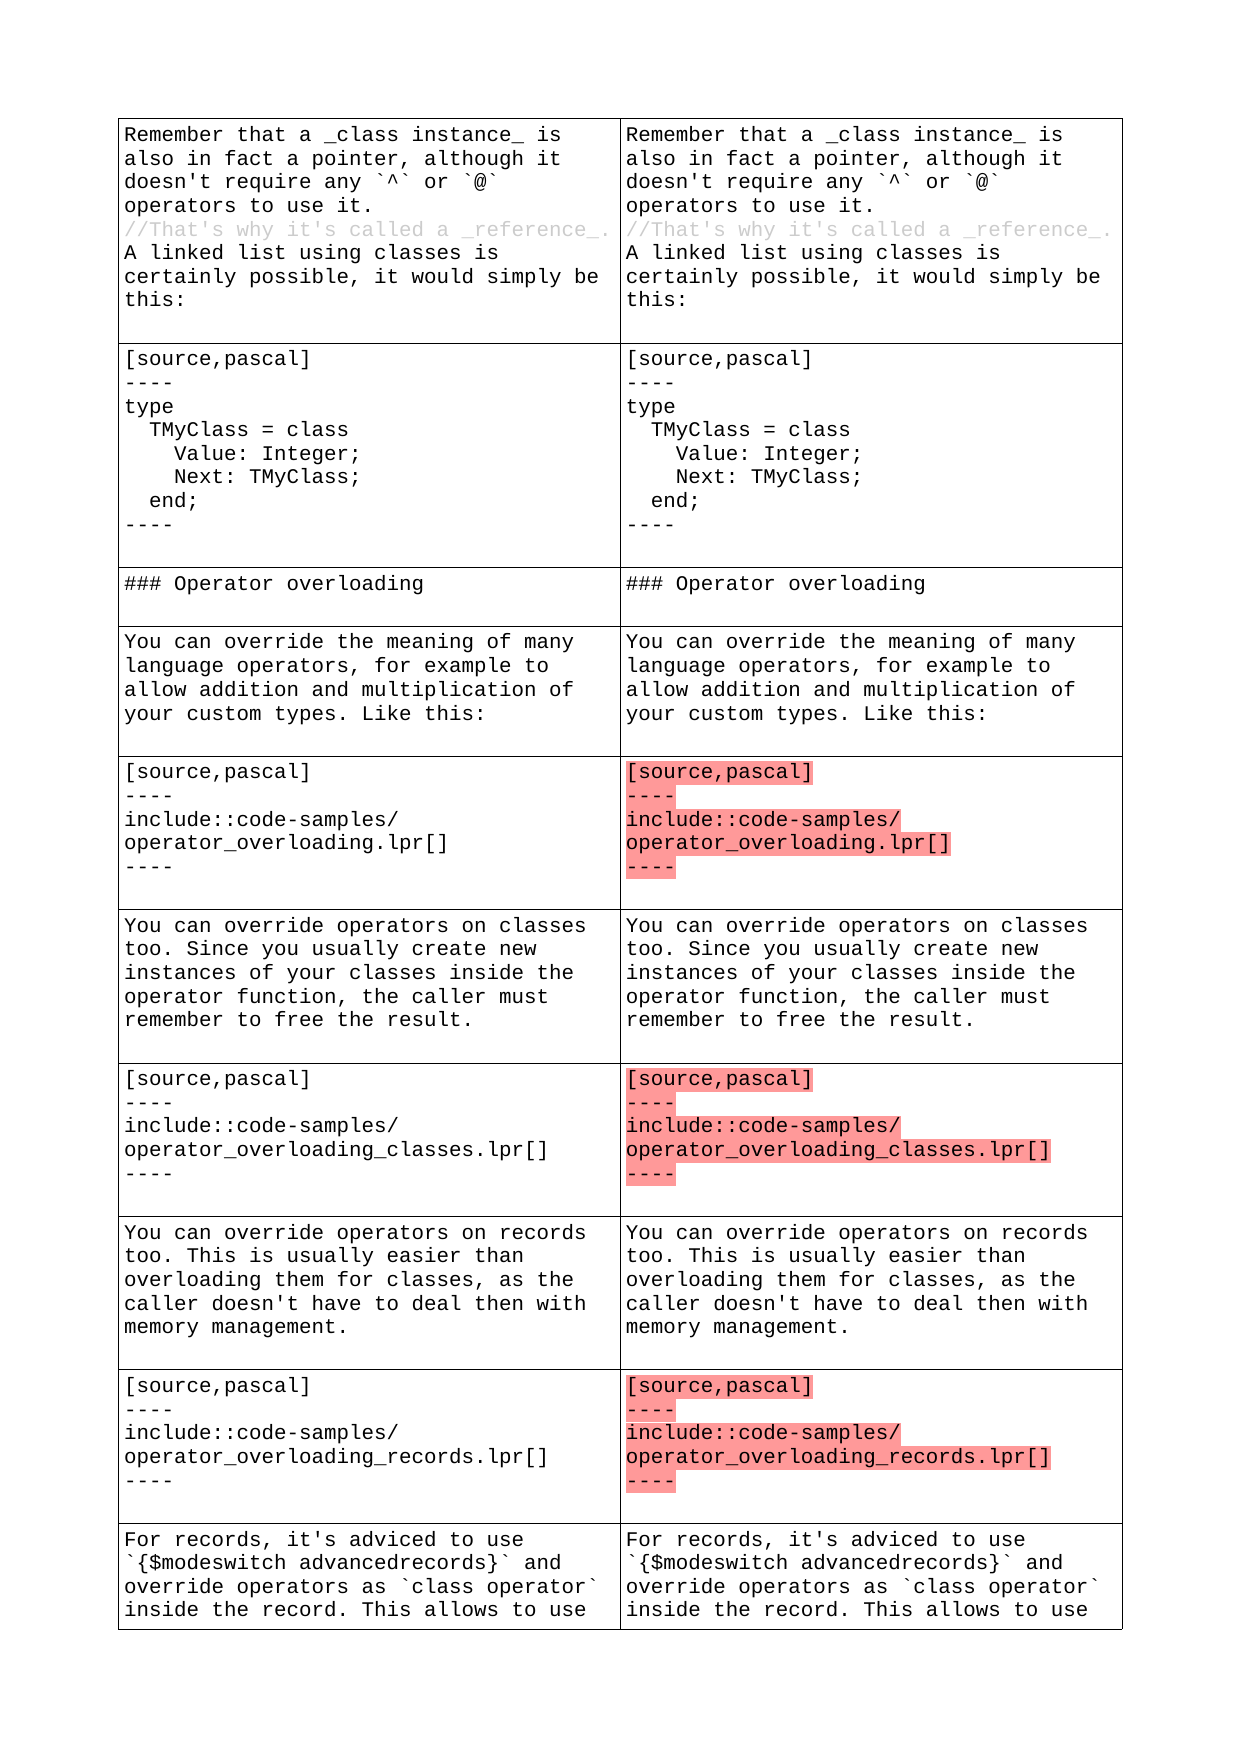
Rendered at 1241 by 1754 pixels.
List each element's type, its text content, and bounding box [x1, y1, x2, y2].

table_cell ### Operator overloading [621, 568, 1122, 626]
table_cell [source,pascal] ---- include::code-samples/operator_overloading_classes.lpr[] ---- [119, 1064, 620, 1216]
table_cell [source,pascal] ---- include::code-samples/operator_overloading_classes.lpr[] ---- [621, 1064, 1122, 1216]
table_cell [source,pascal] ---- include::code-samples/operator_overloading_records.lpr[] ---- [621, 1370, 1122, 1523]
table_cell [source,pascal] ---- type TMyClass = class Value: Integer; Next: TMyClass; end; ---- [119, 344, 620, 567]
table_cell Remember that a _class instance_ is also in fact a pointer, although it doesn't require any `^` or `@` operators to use it. //That's why it's called a _reference_. A linked list using classes is certainly possible, it would simply be this: [621, 119, 1122, 342]
table_cell For records, it's adviced to use `{$modeswitch advancedrecords}` and override operators as `class operator` inside the record. This allows to use [621, 1524, 1122, 1629]
table_cell You can override operators on classes too. Since you usually create new instances of your classes inside the operator function, the caller must remember to free the result. [119, 910, 620, 1062]
table_cell You can override the meaning of many language operators, for example to allow addition and multiplication of your custom types. Like this: [621, 627, 1122, 756]
table_cell You can override operators on records too. This is usually easier than overloading them for classes, as the caller doesn't have to deal then with memory management. [621, 1217, 1122, 1369]
table_cell ### Operator overloading [119, 568, 620, 626]
table_cell [source,pascal] ---- include::code-samples/operator_overloading_records.lpr[] ---- [119, 1370, 620, 1523]
table_cell [source,pascal] ---- include::code-samples/operator_overloading.lpr[] ---- [119, 757, 620, 909]
table_cell You can override the meaning of many language operators, for example to allow addition and multiplication of your custom types. Like this: [119, 627, 620, 756]
table_cell [source,pascal] ---- include::code-samples/operator_overloading.lpr[] ---- [621, 757, 1122, 909]
table_cell You can override operators on records too. This is usually easier than overloading them for classes, as the caller doesn't have to deal then with memory management. [119, 1217, 620, 1369]
table_cell For records, it's adviced to use `{$modeswitch advancedrecords}` and override operators as `class operator` inside the record. This allows to use [119, 1524, 620, 1629]
table_cell You can override operators on classes too. Since you usually create new instances of your classes inside the operator function, the caller must remember to free the result. [621, 910, 1122, 1062]
table_cell [source,pascal] ---- type TMyClass = class Value: Integer; Next: TMyClass; end; ---- [621, 344, 1122, 567]
table_cell Remember that a _class instance_ is also in fact a pointer, although it doesn't require any `^` or `@` operators to use it. //That's why it's called a _reference_. A linked list using classes is certainly possible, it would simply be this: [119, 119, 620, 342]
